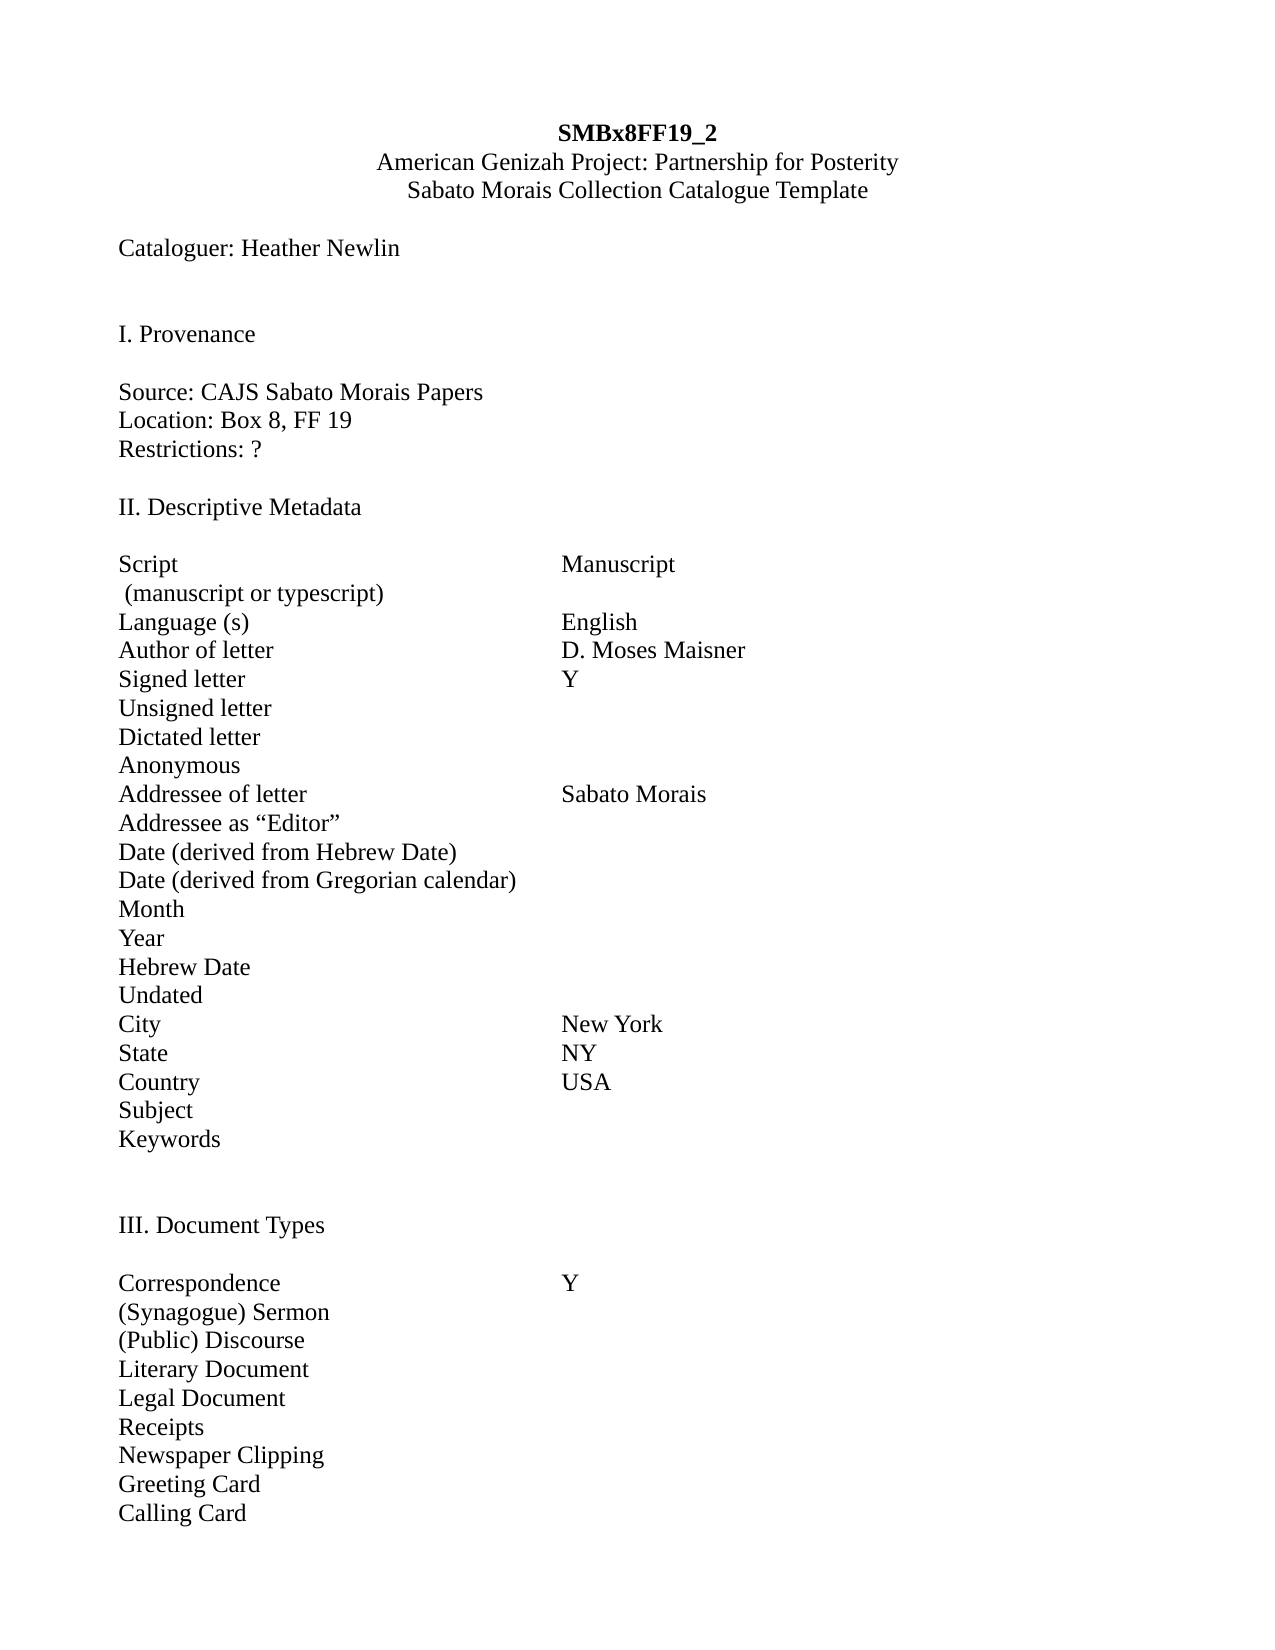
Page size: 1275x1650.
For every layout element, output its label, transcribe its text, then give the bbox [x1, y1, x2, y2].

text Legal Document [118, 1383, 1157, 1412]
text Dictated letter [118, 722, 1157, 751]
text Location: Box 8, FF 19 [118, 406, 1157, 434]
text Greeting Card [118, 1469, 1157, 1498]
text Restrictions: ? [118, 434, 1157, 463]
text Literary Document [118, 1354, 1157, 1383]
text (Synagogue) Sermon [118, 1297, 1157, 1326]
text Script Manuscript [118, 549, 1157, 578]
text Keywords [118, 1124, 1157, 1153]
text Signed letter Y [118, 664, 1157, 693]
text Receipts [118, 1412, 1157, 1441]
text (Public) Discourse [118, 1326, 1157, 1354]
text Anonymous [118, 751, 1157, 779]
text Hebrew Date [118, 952, 1157, 981]
text I. Provenance [118, 319, 1157, 348]
text Source: CAJS Sabato Morais Papers [118, 377, 1157, 406]
text Newspaper Clipping [118, 1441, 1157, 1469]
text Date (derived from Hebrew Date) [118, 837, 1157, 866]
text Unsigned letter [118, 693, 1157, 722]
text Undated [118, 981, 1157, 1009]
text Date (derived from Gregorian calendar) [118, 866, 1157, 894]
text City New York [118, 1009, 1157, 1038]
text Subject [118, 1096, 1157, 1124]
text Sabato Morais Collection Catalogue Template [118, 176, 1157, 204]
text (manuscript or typescript) [118, 578, 1157, 607]
text Addressee of letter Sabato Morais [118, 779, 1157, 808]
text Author of letter D. Moses Maisner [118, 636, 1157, 664]
text III. Document Types [118, 1211, 1157, 1239]
text State NY [118, 1038, 1157, 1067]
text Month [118, 894, 1157, 923]
text American Genizah Project: Partnership for Posterity [118, 147, 1157, 176]
text Year [118, 923, 1157, 952]
text Correspondence Y [118, 1268, 1157, 1297]
text SMBx8FF19_2 [118, 118, 1157, 147]
text Addressee as “Editor” [118, 808, 1157, 837]
text Language (s) English [118, 607, 1157, 636]
text Cataloguer: Heather Newlin [118, 233, 1157, 262]
text Calling Card [118, 1498, 1157, 1527]
text II. Descriptive Metadata [118, 492, 1157, 521]
text Country USA [118, 1067, 1157, 1096]
